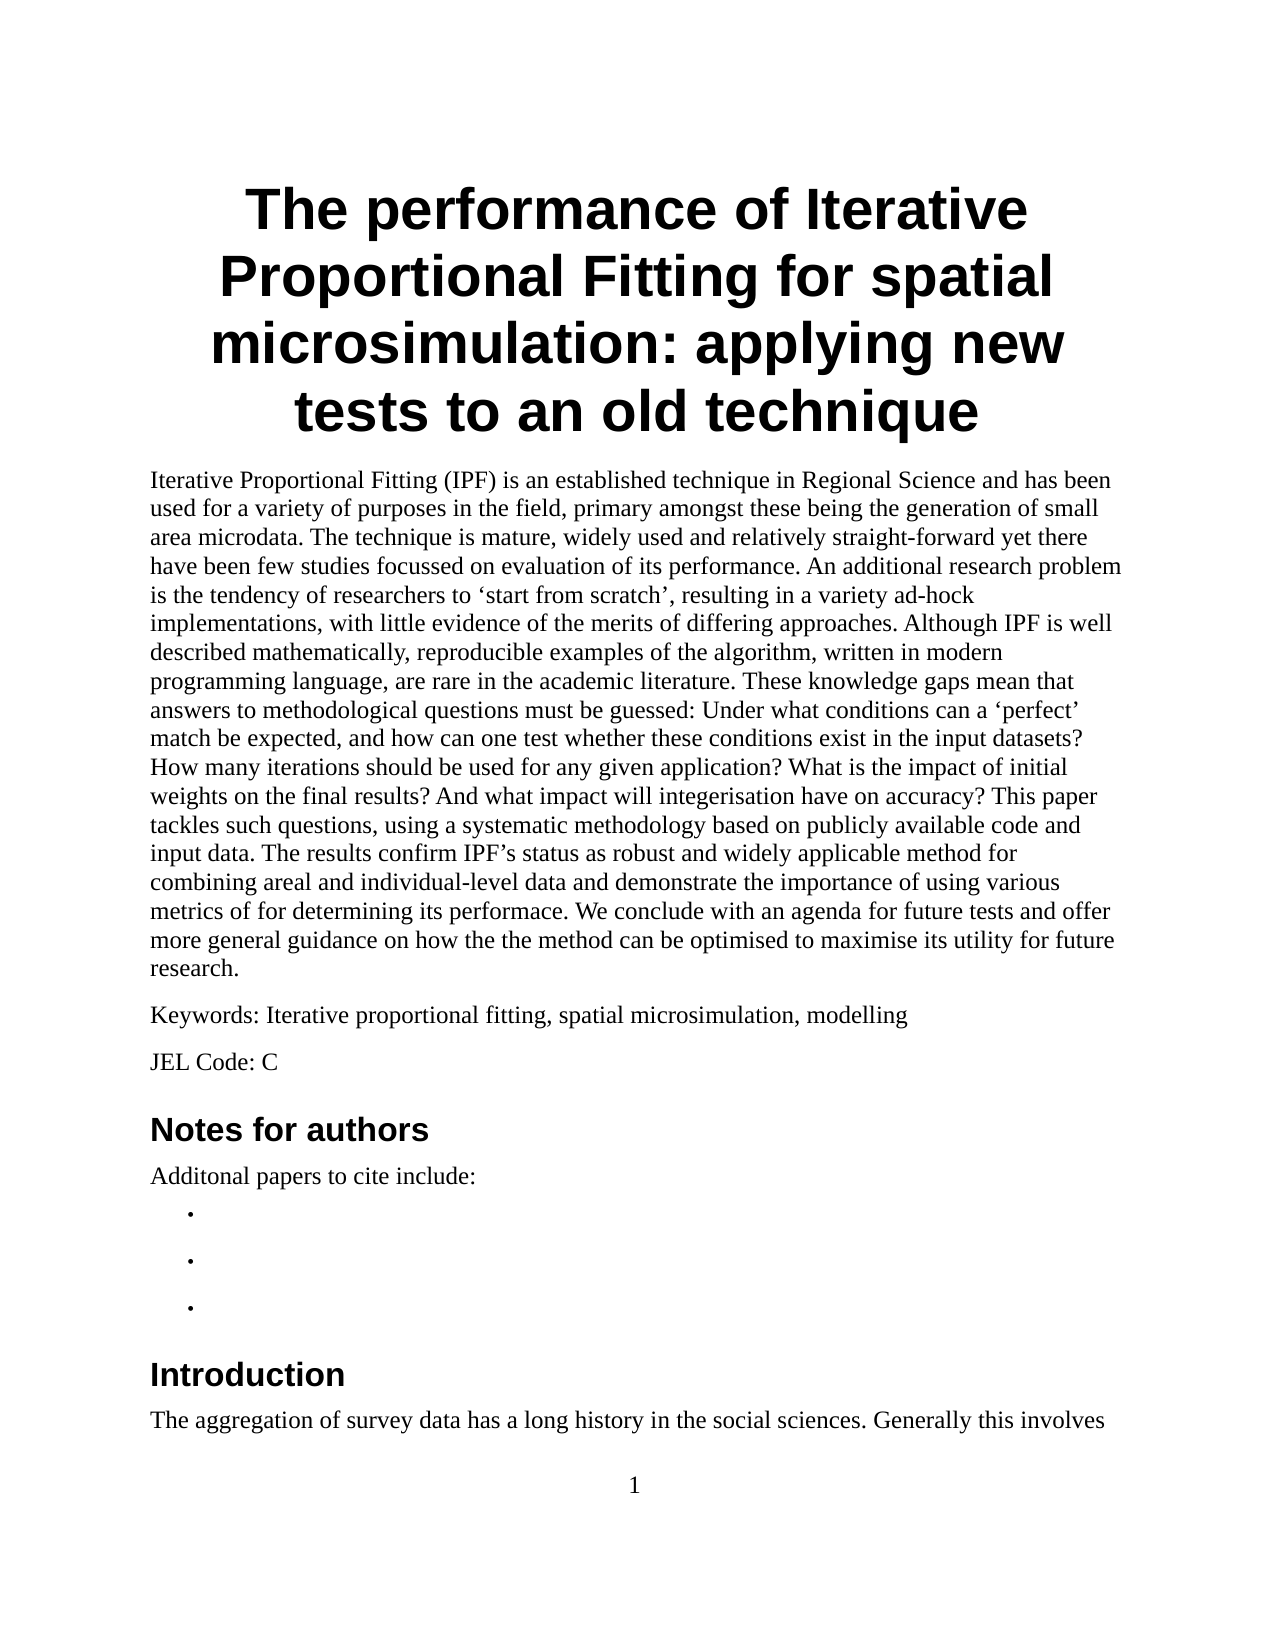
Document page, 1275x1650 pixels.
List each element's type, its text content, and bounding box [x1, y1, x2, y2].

title The performance of Iterative Proportional Fitting for spatial microsimulation: applying new tests to an old technique [150, 175, 1125, 443]
text The aggregation of survey data has a long history in the social sciences. Generally this involves [150, 1406, 1125, 1434]
subtitle Notes for authors [150, 1109, 1125, 1148]
text Additonal papers to cite include: [150, 1161, 1125, 1189]
text Keywords: Iterative proportional fitting, spatial microsimulation, modelling [150, 1000, 1125, 1029]
subtitle Introduction [150, 1354, 1125, 1393]
text JEL Code: C [150, 1047, 1125, 1076]
text Iterative Proportional Fitting (IPF) is an established technique in Regional Science and has been used for a variety of purposes in the field, primary amongst these being the generation of small area microdata. The technique is mature, widely used and relatively straight-forward yet there have been few studies focussed on evaluation of its performance. An additional research problem is the tendency of researchers to ‘start from scratch’, resulting in a variety ad-hock implementations, with little evidence of the merits of differing approaches. Although IPF is well described mathematically, reproducible examples of the algorithm, written in modern programming language, are rare in the academic literature. These knowledge gaps mean that answers to methodological questions must be guessed: Under what conditions can a ‘perfect’ match be expected, and how can one test whether these conditions exist in the input datasets? How many iterations should be used for any given application? What is the impact of initial weights on the final results? And what impact will integerisation have on accuracy? This paper tackles such questions, using a systematic methodology based on publicly available code and input data. The results confirm IPF’s status as robust and widely applicable method for combining areal and individual-level data and demonstrate the importance of using various metrics of for determining its performace. We conclude with an agenda for future tests and offer more general guidance on how the the method can be optimised to maximise its utility for future research. [150, 465, 1125, 982]
